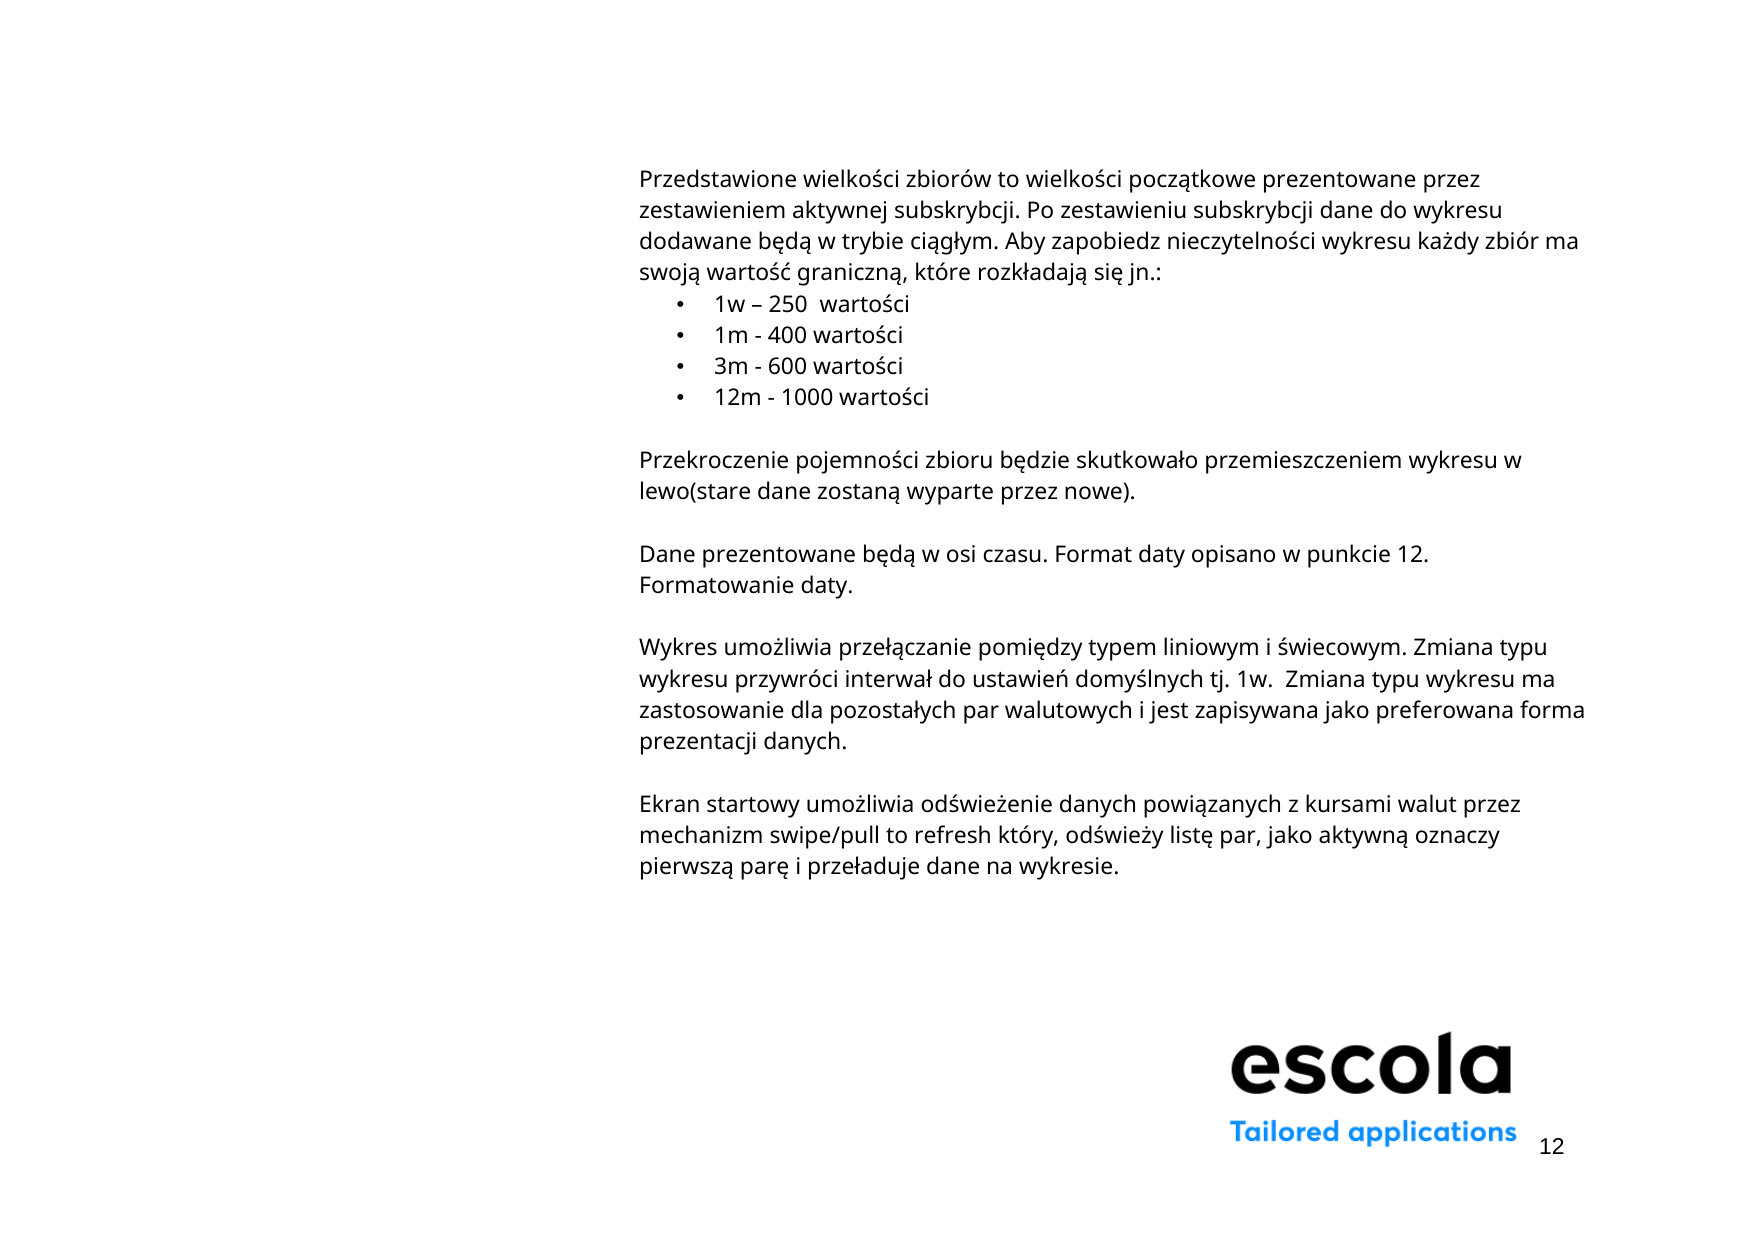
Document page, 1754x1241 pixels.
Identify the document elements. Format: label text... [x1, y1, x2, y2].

table_cell [139, 152, 628, 1011]
table_cell Przedstawione wielkości zbiorów to wielkości początkowe prezentowane przez zestawieniem aktywnej subskrybcji. Po zestawieniu subskrybcji dane do wykresu dodawane będą w trybie ciągłym. Aby zapobiedz nieczytelności wykresu każdy zbiór ma swoją wartość graniczną, które rozkładają się jn.: 1w – 250 wartości 1m - 400 wartości 3m - 600 wartości 12m - 1000 wartości Przekroczenie pojemności zbioru będzie skutkowało przemieszczeniem wykresu w lewo(stare dane zostaną wyparte przez nowe). Dane prezentowane będą w osi czasu. Format daty opisano w punkcie 12. Formatowanie daty. Wykres umożliwia przełączanie pomiędzy typem liniowym i świecowym. Zmiana typu wykresu przywróci interwał do ustawień domyślnych tj. 1w. Zmiana typu wykresu ma zastosowanie dla pozostałych par walutowych i jest zapisywana jako preferowana forma prezentacji danych. Ekran startowy umożliwia odświeżenie danych powiązanych z kursami walut przez mechanizm swipe/pull to refresh który, odświeży listę par, jako aktywną oznaczy pierwszą parę i przeładuje dane na wykresie. [630, 152, 1596, 1011]
picture [1208, 1019, 1531, 1157]
